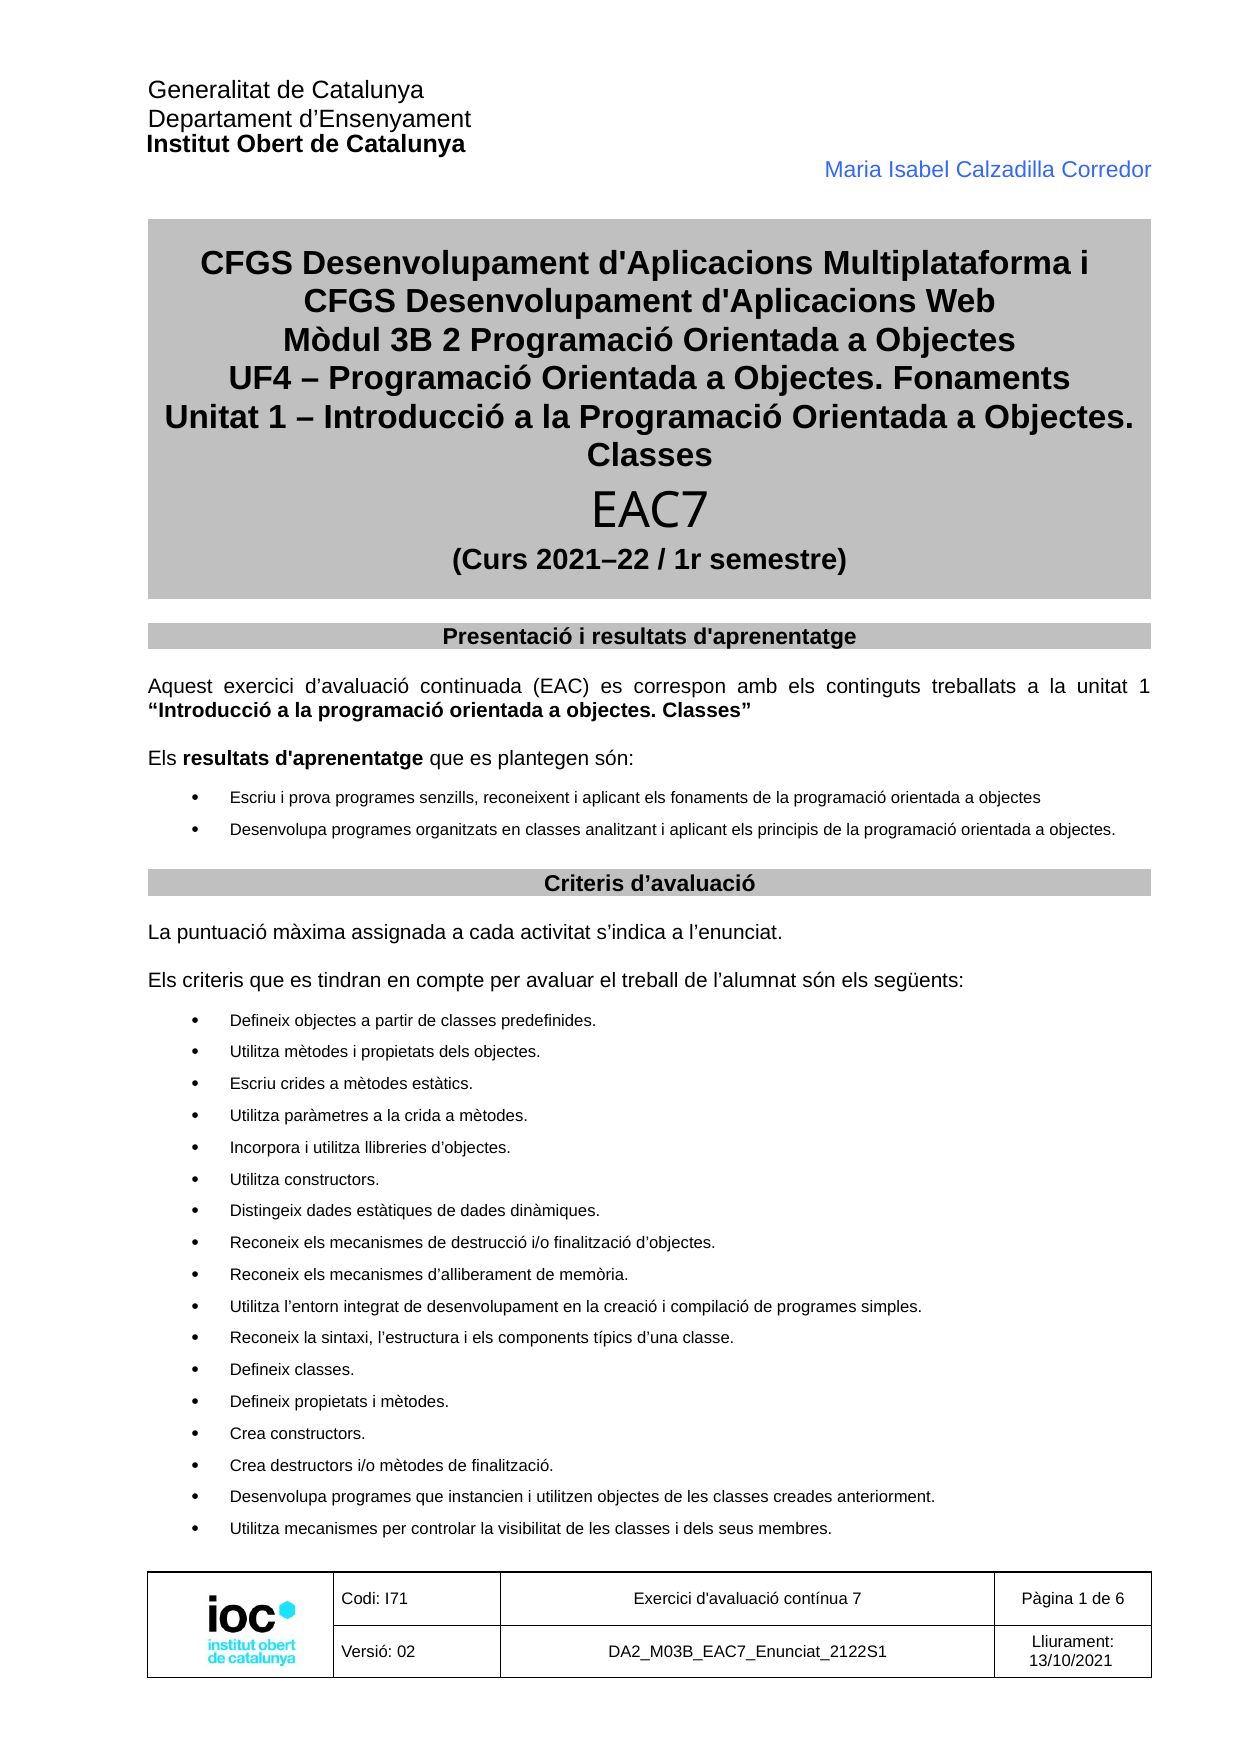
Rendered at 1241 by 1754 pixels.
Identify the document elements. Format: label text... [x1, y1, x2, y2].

text Els criteris que es tindran en compte per avaluar el treball de l’alumnat són els següents: [148, 968, 1151, 992]
text Criteris d’avaluació [148, 869, 1151, 896]
subtitle Unitat 1 – Introducció a la Programació Orientada a Objectes. Classes [148, 397, 1151, 473]
list Defineix objectes a partir de classes predefinides. [192, 1011, 1151, 1030]
text Els resultats d'aprenentatge que es plantegen són: [148, 745, 1151, 769]
list Defineix propietats i mètodes. [192, 1392, 1151, 1411]
list Desenvolupa programes organitzats en classes analitzant i aplicant els principis de la programació orientada a objectes. [192, 820, 1151, 839]
text CFGS Desenvolupament d'Aplicacions Web [148, 281, 1151, 320]
text EAC7 [148, 473, 1151, 542]
text Aquest exercici d’avaluació continuada (EAC) es correspon amb els continguts treballats a la unitat 1 “Introducció a la programació orientada a objectes. Classes” [148, 673, 1151, 721]
list Reconeix els mecanismes de destrucció i/o finalització d’objectes. [192, 1233, 1151, 1252]
list Utilitza mètodes i propietats dels objectes. [192, 1042, 1151, 1062]
text Presentació i resultats d'aprenentatge [148, 623, 1151, 649]
list Defineix classes. [192, 1360, 1151, 1379]
text La puntuació màxima assignada a cada activitat s’indica a l’enunciat. [148, 920, 1151, 944]
list Utilitza mecanismes per controlar la visibilitat de les classes i dels seus membres. [192, 1519, 1151, 1538]
list Crea destructors i/o mètodes de finalització. [192, 1455, 1151, 1474]
subtitle UF4 – Programació Orientada a Objectes. Fonaments [148, 358, 1151, 397]
list Utilitza constructors. [192, 1169, 1151, 1189]
list Utilitza paràmetres a la crida a mètodes. [192, 1106, 1151, 1125]
subtitle Mòdul 3B 2 Programació Orientada a Objectes [148, 320, 1151, 358]
list Crea constructors. [192, 1423, 1151, 1443]
list Desenvolupa programes que instancien i utilitzen objectes de les classes creades anteriorment. [192, 1487, 1151, 1506]
list Distingeix dades estàtiques de dades dinàmiques. [192, 1201, 1151, 1220]
list Incorpora i utilitza llibreries d’objectes. [192, 1138, 1151, 1157]
list Escriu crides a mètodes estàtics. [192, 1074, 1151, 1093]
list Reconeix la sintaxi, l’estructura i els components típics d’una classe. [192, 1328, 1151, 1347]
list Reconeix els mecanismes d’alliberament de memòria. [192, 1265, 1151, 1284]
list Utilitza l’entorn integrat de desenvolupament en la creació i compilació de programes simples. [192, 1296, 1151, 1316]
picture [195, 1581, 309, 1677]
list Escriu i prova programes senzills, reconeixent i aplicant els fonaments de la programació orientada a objectes [192, 788, 1151, 807]
text CFGS Desenvolupament d'Aplicacions Multiplataforma i [148, 243, 1151, 281]
text (Curs 2021–22 / 1r semestre) [148, 542, 1151, 575]
